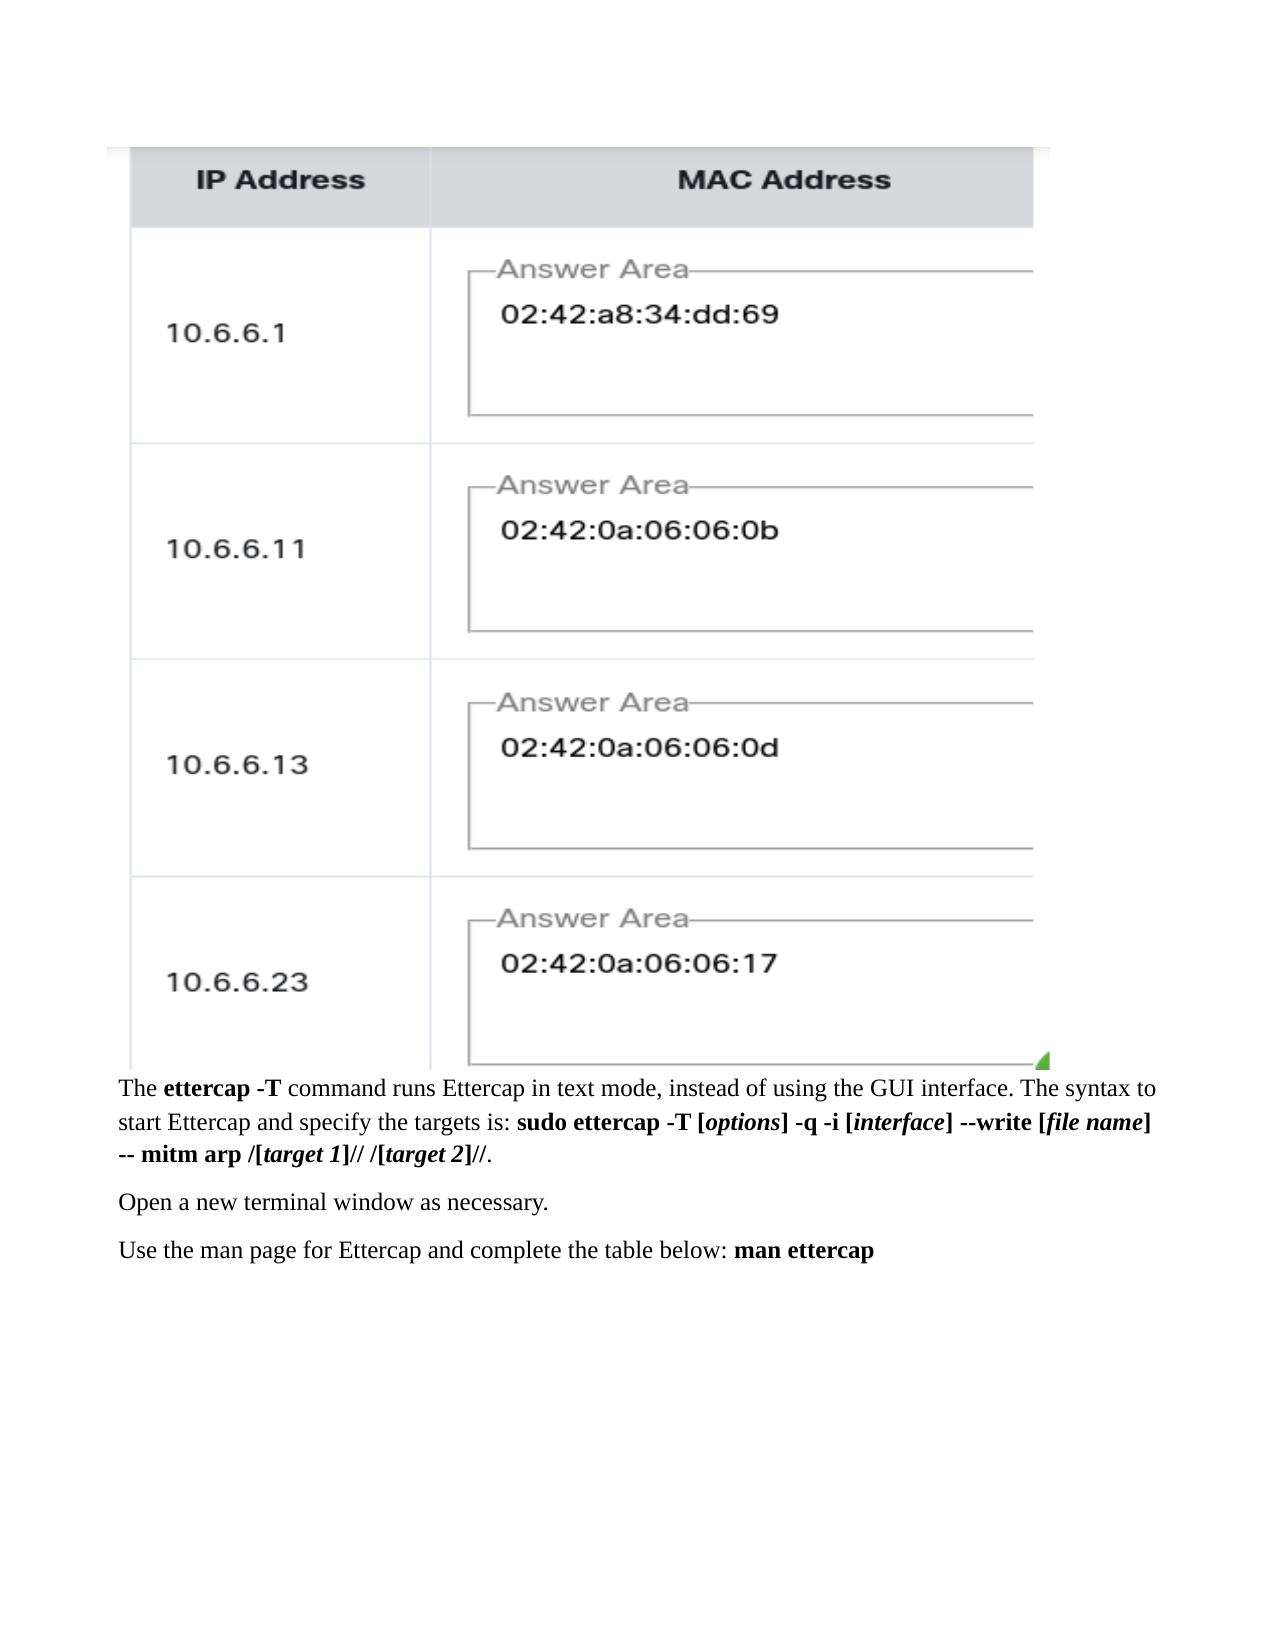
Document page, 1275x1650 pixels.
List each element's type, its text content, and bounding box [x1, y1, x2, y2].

text The ettercap -T command runs Ettercap in text mode, instead of using the GUI interface. The syntax to start Ettercap and specify the targets is: sudo ettercap -T [options] -q -i [interface] --write [file name] -- mitm arp /[target 1]// /[target 2]//. [118, 859, 1157, 1168]
text Use the man page for Ettercap and complete the table below: man ettercap [118, 1235, 1157, 1263]
text Open a new terminal window as necessary. [118, 1187, 1157, 1216]
picture [106, 147, 1050, 1070]
